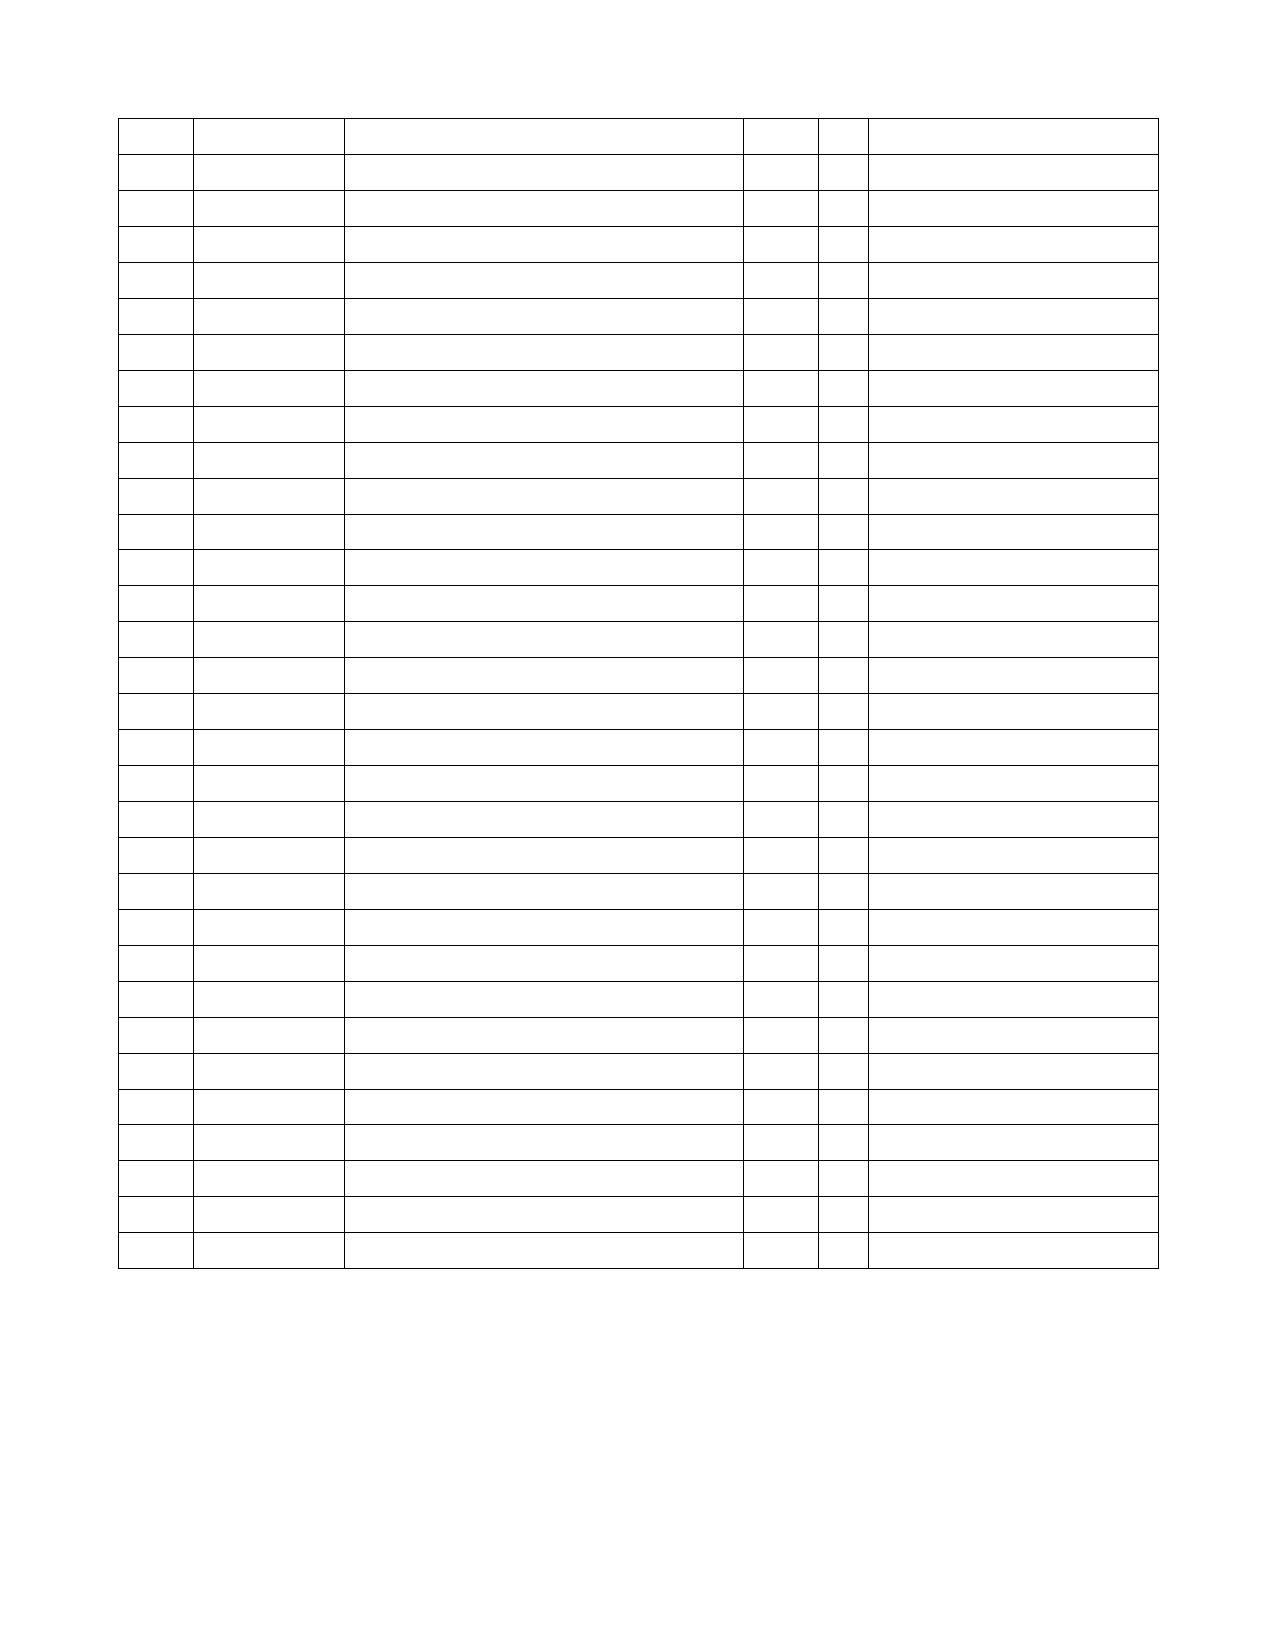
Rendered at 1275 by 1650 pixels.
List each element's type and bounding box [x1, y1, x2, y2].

table_cell [869, 371, 1158, 406]
table_cell [345, 443, 743, 477]
table_cell [119, 658, 193, 693]
table_cell [345, 1090, 743, 1124]
table_cell [869, 443, 1158, 477]
table_cell [819, 371, 868, 406]
table_cell [194, 550, 344, 585]
table_cell [869, 622, 1158, 657]
table_cell [819, 838, 868, 873]
table_cell [869, 982, 1158, 1017]
table_cell [345, 802, 743, 837]
table_cell [345, 371, 743, 406]
table_cell [744, 874, 818, 909]
table_cell [869, 407, 1158, 442]
table_cell [744, 1090, 818, 1124]
table_cell [345, 658, 743, 693]
table_cell [869, 227, 1158, 262]
table_cell [194, 191, 344, 226]
table_cell [869, 658, 1158, 693]
table_cell [194, 622, 344, 657]
table_cell [819, 946, 868, 981]
table_cell [819, 1125, 868, 1160]
table_cell [119, 1233, 193, 1268]
table_cell [119, 191, 193, 226]
table_cell [194, 1233, 344, 1268]
table_cell [194, 1090, 344, 1124]
table_cell [819, 191, 868, 226]
table_cell [819, 730, 868, 765]
table_cell [119, 622, 193, 657]
table_cell [819, 766, 868, 801]
table_cell [744, 946, 818, 981]
table_cell [345, 766, 743, 801]
table_cell [744, 1233, 818, 1268]
table_cell [744, 658, 818, 693]
table_cell [869, 1054, 1158, 1088]
table_cell [345, 838, 743, 873]
table_cell [819, 586, 868, 621]
table_cell [869, 479, 1158, 513]
table_cell [345, 694, 743, 729]
table_cell [119, 407, 193, 442]
table_cell [869, 263, 1158, 298]
table_cell [819, 1197, 868, 1232]
table_cell [819, 335, 868, 370]
table_cell [819, 407, 868, 442]
table_cell [345, 874, 743, 909]
table_cell [869, 1090, 1158, 1124]
table_cell [119, 1054, 193, 1088]
table_cell [119, 1090, 193, 1124]
table_cell [194, 694, 344, 729]
table_cell [744, 766, 818, 801]
table_cell [119, 515, 193, 549]
table_cell [819, 910, 868, 945]
table_cell [819, 1018, 868, 1052]
table_cell [345, 1125, 743, 1160]
table_cell [869, 1233, 1158, 1268]
table_cell [194, 227, 344, 262]
table_cell [744, 1018, 818, 1052]
table_cell [869, 766, 1158, 801]
table_cell [119, 1125, 193, 1160]
table_cell [744, 1197, 818, 1232]
table_cell [119, 730, 193, 765]
table_cell [869, 946, 1158, 981]
table_cell [345, 155, 743, 190]
table_cell [744, 1054, 818, 1088]
table_cell [119, 946, 193, 981]
table_cell [819, 443, 868, 477]
table_cell [869, 802, 1158, 837]
table_cell [744, 407, 818, 442]
table_cell [119, 910, 193, 945]
table_cell [194, 766, 344, 801]
table_cell [819, 694, 868, 729]
table_cell [345, 191, 743, 226]
table_cell [194, 586, 344, 621]
table_cell [869, 335, 1158, 370]
table_cell [744, 694, 818, 729]
table_cell [119, 1197, 193, 1232]
table_cell [119, 550, 193, 585]
table_cell [345, 550, 743, 585]
table_cell [869, 730, 1158, 765]
table_cell [194, 1054, 344, 1088]
table_cell [869, 119, 1158, 154]
table_cell [744, 586, 818, 621]
table_cell [194, 1125, 344, 1160]
table_cell [194, 263, 344, 298]
table_cell [819, 982, 868, 1017]
table_cell [869, 1161, 1158, 1196]
table_cell [194, 838, 344, 873]
table_cell [819, 1233, 868, 1268]
table_cell [345, 119, 743, 154]
table_cell [819, 155, 868, 190]
table_cell [744, 730, 818, 765]
table_cell [345, 479, 743, 513]
table_cell [744, 443, 818, 477]
table_cell [869, 694, 1158, 729]
table_cell [819, 802, 868, 837]
table_cell [194, 119, 344, 154]
table_cell [345, 1018, 743, 1052]
table_cell [744, 910, 818, 945]
table_cell [345, 299, 743, 334]
table_cell [194, 982, 344, 1017]
table_cell [345, 946, 743, 981]
table_cell [194, 658, 344, 693]
table_cell [819, 1090, 868, 1124]
table_cell [744, 1161, 818, 1196]
table_cell [345, 586, 743, 621]
table_cell [345, 1233, 743, 1268]
table_cell [744, 838, 818, 873]
table_cell [119, 802, 193, 837]
table_cell [119, 766, 193, 801]
table_cell [869, 910, 1158, 945]
table_cell [119, 263, 193, 298]
table_cell [119, 119, 193, 154]
table_cell [119, 1161, 193, 1196]
table_cell [744, 1125, 818, 1160]
table_cell [869, 191, 1158, 226]
table_cell [744, 371, 818, 406]
table_cell [345, 227, 743, 262]
table_cell [345, 622, 743, 657]
table_cell [819, 299, 868, 334]
table_cell [744, 299, 818, 334]
table_cell [119, 1018, 193, 1052]
table_cell [744, 155, 818, 190]
table_cell [119, 371, 193, 406]
table_cell [119, 479, 193, 513]
table_cell [194, 407, 344, 442]
table_cell [345, 1161, 743, 1196]
table_cell [744, 515, 818, 549]
table_cell [194, 946, 344, 981]
table_cell [869, 1197, 1158, 1232]
table_cell [744, 622, 818, 657]
table_cell [345, 263, 743, 298]
table_cell [119, 443, 193, 477]
table_cell [119, 586, 193, 621]
table_cell [119, 838, 193, 873]
table_cell [119, 335, 193, 370]
table_cell [194, 335, 344, 370]
table_cell [744, 802, 818, 837]
table_cell [345, 910, 743, 945]
table_cell [744, 227, 818, 262]
table_cell [345, 982, 743, 1017]
table_cell [819, 227, 868, 262]
table_cell [194, 1161, 344, 1196]
table_cell [119, 299, 193, 334]
table_cell [744, 335, 818, 370]
table_cell [819, 479, 868, 513]
table_cell [744, 982, 818, 1017]
table_cell [819, 515, 868, 549]
table_cell [869, 586, 1158, 621]
table_cell [744, 191, 818, 226]
table_cell [819, 1161, 868, 1196]
table_cell [119, 694, 193, 729]
table_cell [194, 1018, 344, 1052]
table_cell [744, 550, 818, 585]
table_cell [194, 874, 344, 909]
table_cell [345, 730, 743, 765]
table_cell [819, 658, 868, 693]
table_cell [869, 838, 1158, 873]
table_cell [345, 335, 743, 370]
table_cell [869, 874, 1158, 909]
table_cell [345, 1054, 743, 1088]
table_cell [819, 1054, 868, 1088]
table_cell [819, 119, 868, 154]
table_cell [194, 155, 344, 190]
table_cell [194, 443, 344, 477]
table_cell [119, 982, 193, 1017]
table_cell [819, 263, 868, 298]
table_cell [345, 1197, 743, 1232]
table_cell [869, 1125, 1158, 1160]
table_cell [194, 802, 344, 837]
table_cell [194, 515, 344, 549]
table_cell [869, 1018, 1158, 1052]
table_cell [819, 550, 868, 585]
table_cell [869, 155, 1158, 190]
table_cell [345, 515, 743, 549]
table_cell [744, 479, 818, 513]
table_cell [119, 874, 193, 909]
table_cell [869, 515, 1158, 549]
table_cell [744, 119, 818, 154]
table_cell [194, 371, 344, 406]
table_cell [869, 550, 1158, 585]
table_cell [119, 227, 193, 262]
table_cell [194, 1197, 344, 1232]
table_cell [345, 407, 743, 442]
table_cell [744, 263, 818, 298]
table_cell [819, 622, 868, 657]
table_cell [194, 299, 344, 334]
table_cell [194, 479, 344, 513]
table_cell [194, 730, 344, 765]
table_cell [194, 910, 344, 945]
table_cell [869, 299, 1158, 334]
table_cell [119, 155, 193, 190]
table_cell [819, 874, 868, 909]
